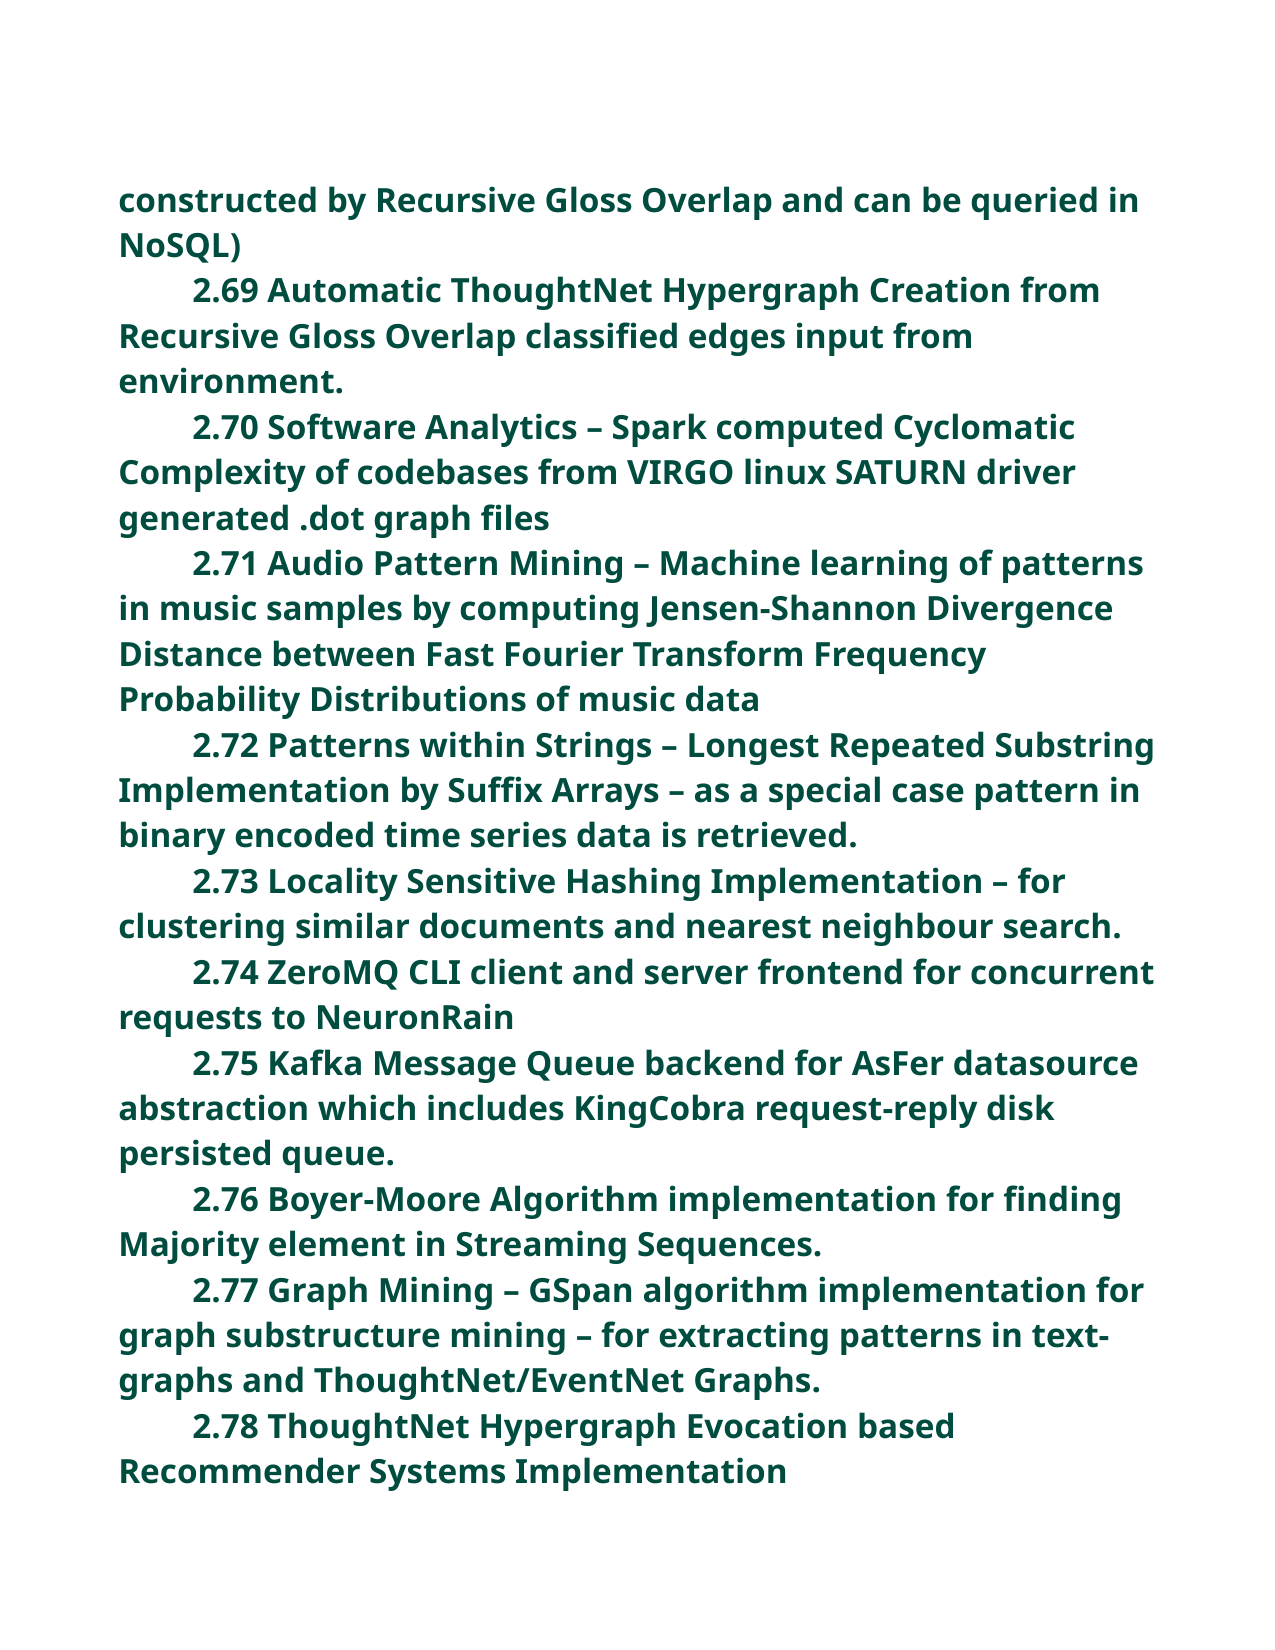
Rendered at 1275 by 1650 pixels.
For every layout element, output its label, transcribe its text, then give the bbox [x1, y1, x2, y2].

text 2.72 Patterns within Strings – Longest Repeated Substring Implementation by Suffix Arrays – as a special case pattern in binary encoded time series data is retrieved. [118, 721, 1157, 858]
text 2.70 Software Analytics – Spark computed Cyclomatic Complexity of codebases from VIRGO linux SATURN driver generated .dot graph files [118, 403, 1157, 540]
text 2.77 Graph Mining – GSpan algorithm implementation for graph substructure mining – for extracting patterns in text-graphs and ThoughtNet/EventNet Graphs. [118, 1266, 1157, 1403]
text 2.69 Automatic ThoughtNet Hypergraph Creation from Recursive Gloss Overlap classified edges input from environment. [118, 267, 1157, 403]
text 2.71 Audio Pattern Mining – Machine learning of patterns in music samples by computing Jensen-Shannon Divergence Distance between Fast Fourier Transform Frequency Probability Distributions of music data [118, 540, 1157, 721]
text 2.73 Locality Sensitive Hashing Implementation – for clustering similar documents and nearest neighbour search. [118, 858, 1157, 948]
text 2.76 Boyer-Moore Algorithm implementation for finding Majority element in Streaming Sequences. [118, 1176, 1157, 1266]
text 2.74 ZeroMQ CLI client and server frontend for concurrent requests to NeuronRain [118, 948, 1157, 1039]
text 2.75 Kafka Message Queue backend for AsFer datasource abstraction which includes KingCobra request-reply disk persisted queue. [118, 1039, 1157, 1176]
text constructed by Recursive Gloss Overlap and can be queried in NoSQL) [118, 176, 1157, 267]
text 2.78 ThoughtNet Hypergraph Evocation based Recommender Systems Implementation [118, 1403, 1157, 1493]
